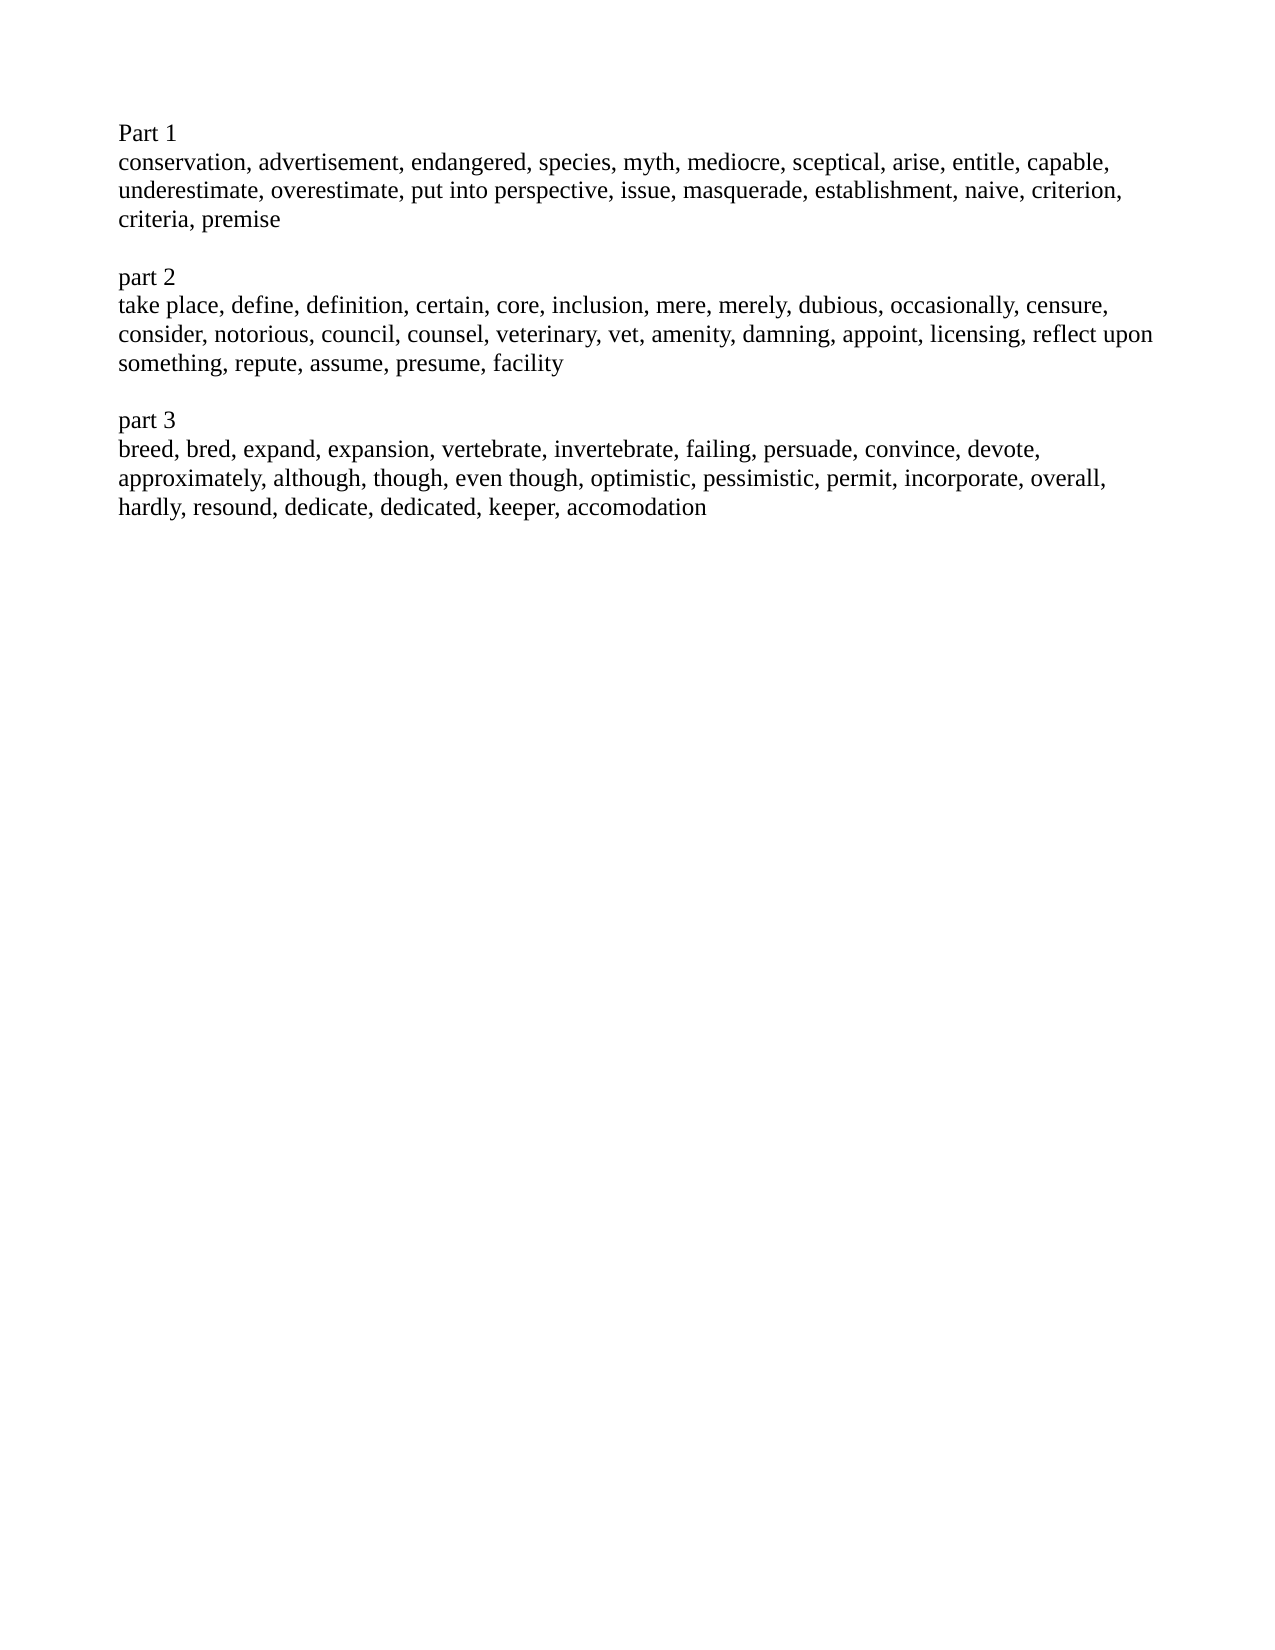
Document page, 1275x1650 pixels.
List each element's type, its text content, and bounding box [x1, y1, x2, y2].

text conservation, advertisement, endangered, species, myth, mediocre, sceptical, arise, entitle, capable, underestimate, overestimate, put into perspective, issue, masquerade, establishment, naive, criterion, criteria, premise [118, 147, 1157, 233]
text Part 1 [118, 118, 1157, 147]
text part 3 [118, 406, 1157, 434]
text take place, define, definition, certain, core, inclusion, mere, merely, dubious, occasionally, censure, consider, notorious, council, counsel, veterinary, vet, amenity, damning, appoint, licensing, reflect upon something, repute, assume, presume, facility [118, 291, 1157, 377]
text part 2 [118, 262, 1157, 291]
text breed, bred, expand, expansion, vertebrate, invertebrate, failing, persuade, convince, devote, approximately, although, though, even though, optimistic, pessimistic, permit, incorporate, overall, hardly, resound, dedicate, dedicated, keeper, accomodation [118, 434, 1157, 521]
